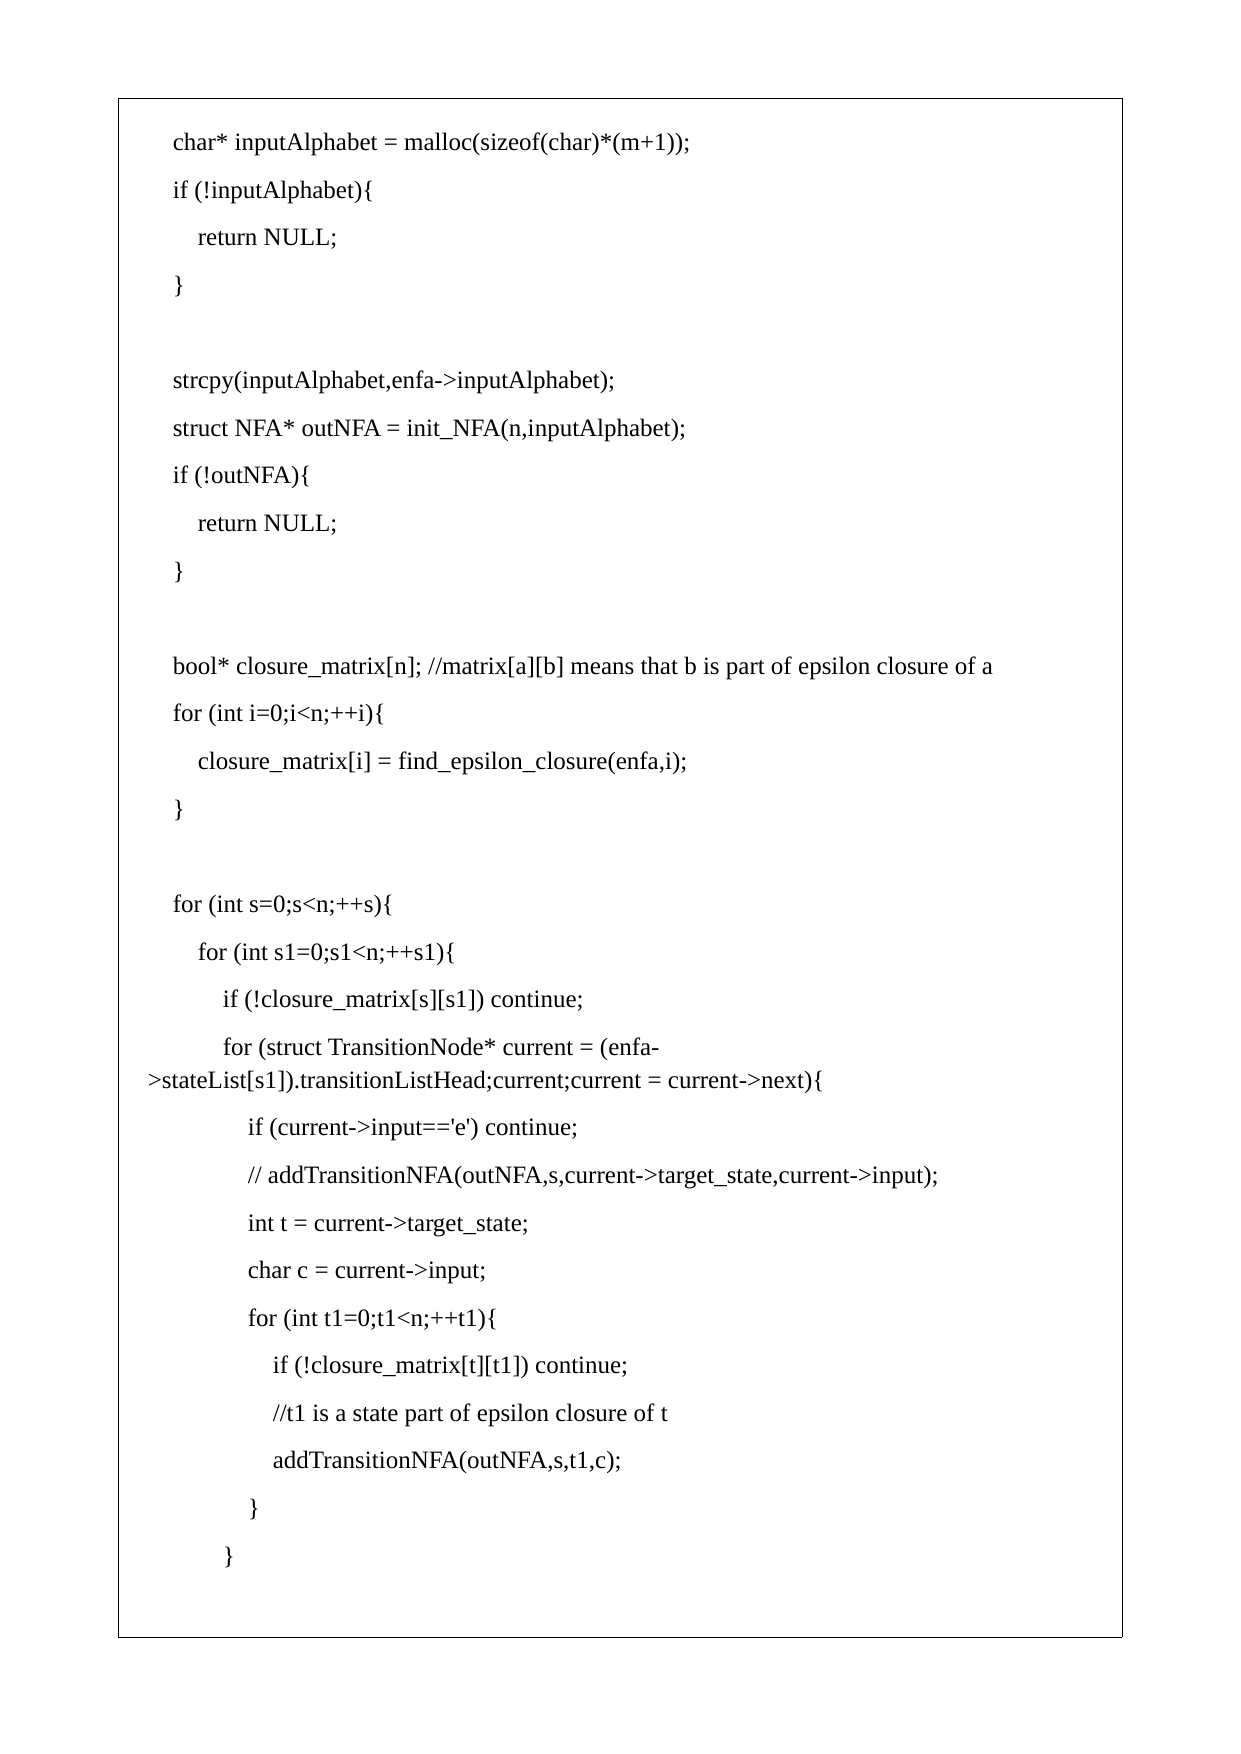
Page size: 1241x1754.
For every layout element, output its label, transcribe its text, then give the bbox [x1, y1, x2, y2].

text char* inputAlphabet = malloc(sizeof(char)*(m+1)); [148, 127, 1092, 156]
text if (!closure_matrix[s][s1]) continue; [148, 984, 1092, 1013]
text for (int s1=0;s1<n;++s1){ [148, 937, 1092, 965]
text } [148, 1493, 1092, 1522]
text //t1 is a state part of epsilon closure of t [148, 1398, 1092, 1427]
text bool* closure_matrix[n]; //matrix[a][b] means that b is part of epsilon closure of a [148, 651, 1092, 680]
text for (int t1=0;t1<n;++t1){ [148, 1303, 1092, 1332]
text addTransitionNFA(outNFA,s,t1,c); [148, 1446, 1092, 1474]
text return NULL; [148, 222, 1092, 251]
text closure_matrix[i] = find_epsilon_closure(enfa,i); [148, 746, 1092, 775]
text if (!inputAlphabet){ [148, 175, 1092, 204]
text strcpy(inputAlphabet,enfa->inputAlphabet); [148, 365, 1092, 394]
text if (!outNFA){ [148, 461, 1092, 489]
text for (int i=0;i<n;++i){ [148, 698, 1092, 727]
text if (current->input=='e') continue; [148, 1112, 1092, 1141]
text struct NFA* outNFA = init_NFA(n,inputAlphabet); [148, 413, 1092, 442]
text if (!closure_matrix[t][t1]) continue; [148, 1350, 1092, 1379]
text return NULL; [148, 508, 1092, 537]
text } [148, 270, 1092, 299]
text for (struct TransitionNode* current = (enfa->stateList[s1]).transitionListHead;current;current = current->next){ [148, 1032, 1092, 1093]
text } [148, 794, 1092, 822]
text } [148, 556, 1092, 584]
text for (int s=0;s<n;++s){ [148, 889, 1092, 918]
text int t = current->target_state; [148, 1208, 1092, 1236]
text char c = current->input; [148, 1255, 1092, 1284]
text } [148, 1541, 1092, 1569]
text // addTransitionNFA(outNFA,s,current->target_state,current->input); [148, 1160, 1092, 1189]
